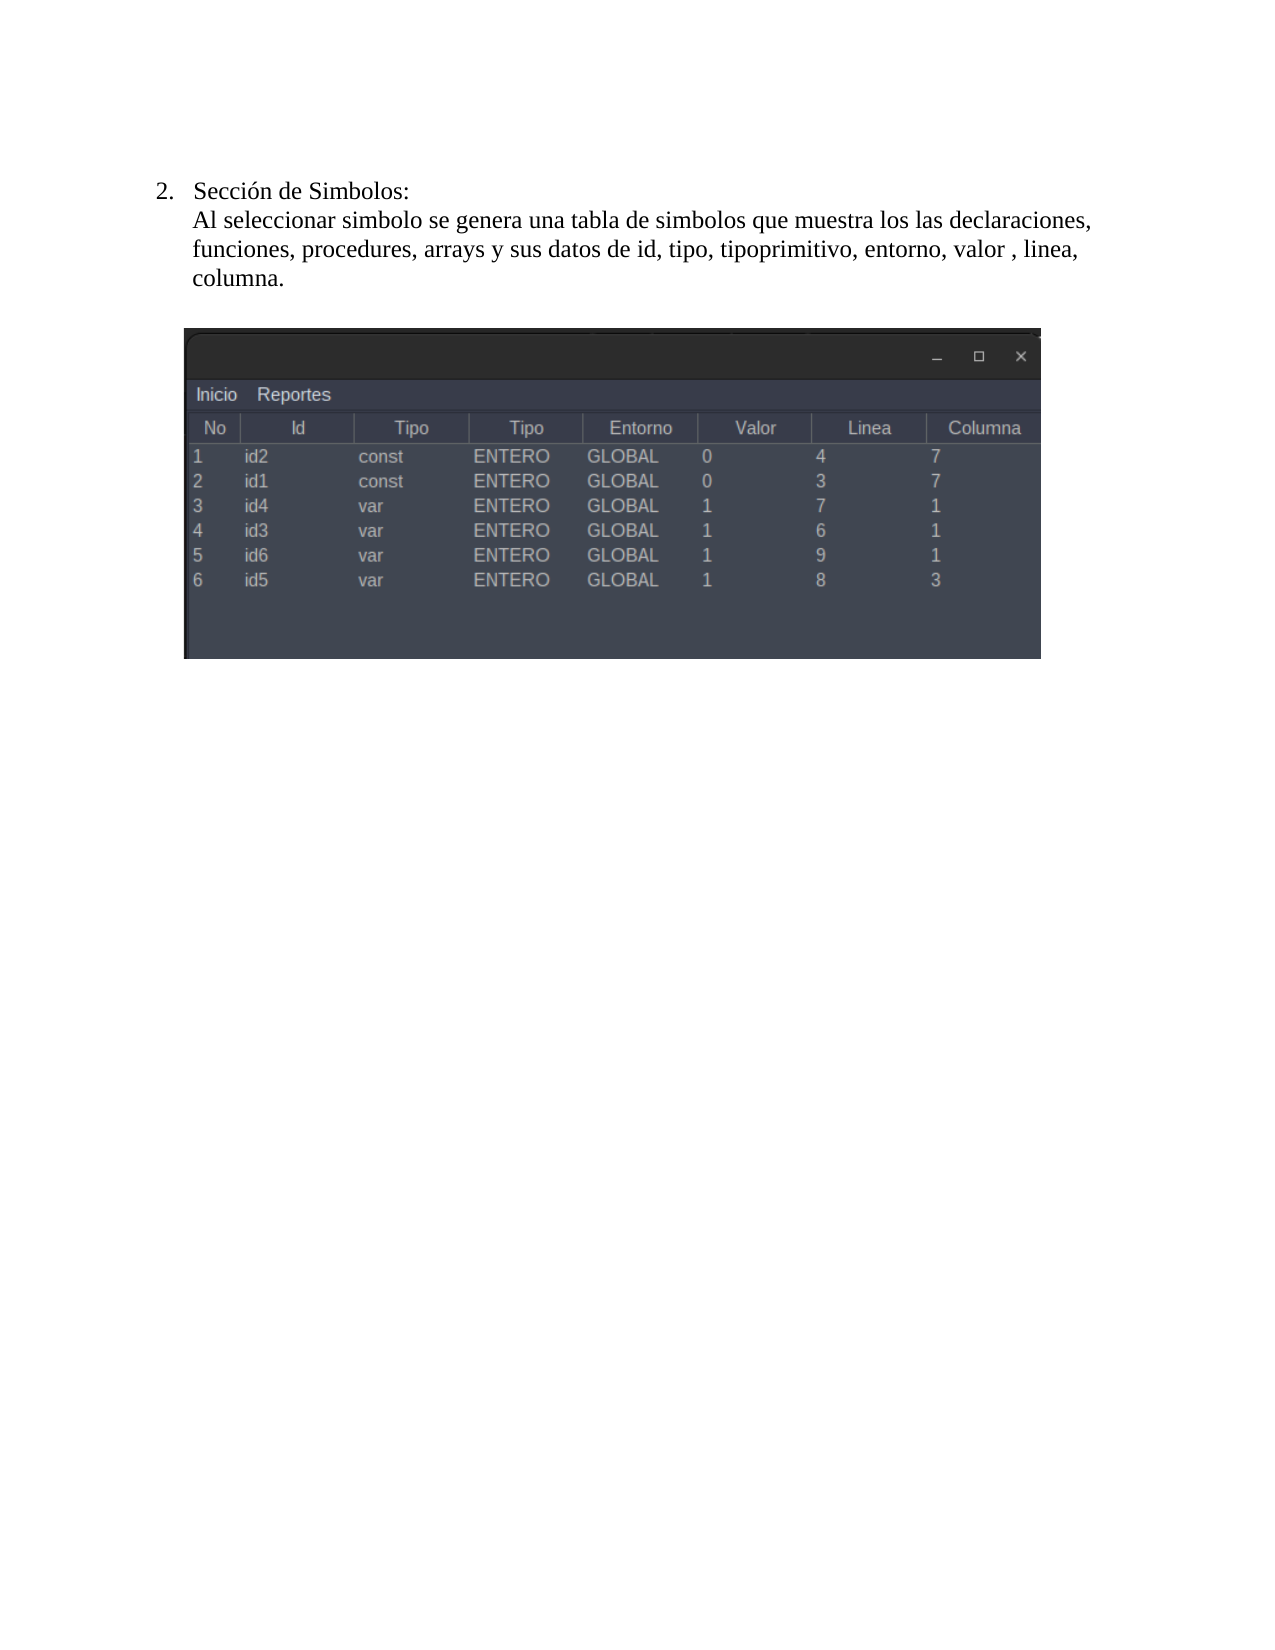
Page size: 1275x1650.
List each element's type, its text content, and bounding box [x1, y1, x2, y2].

picture [183, 328, 1041, 659]
text Al seleccionar simbolo se genera una tabla de simbolos que muestra los las declaraciones, funciones, procedures, arrays y sus datos de id, tipo, tipoprimitivo, entorno, valor , linea, columna. [118, 205, 1157, 291]
list Sección de Simbolos: [156, 176, 1157, 205]
